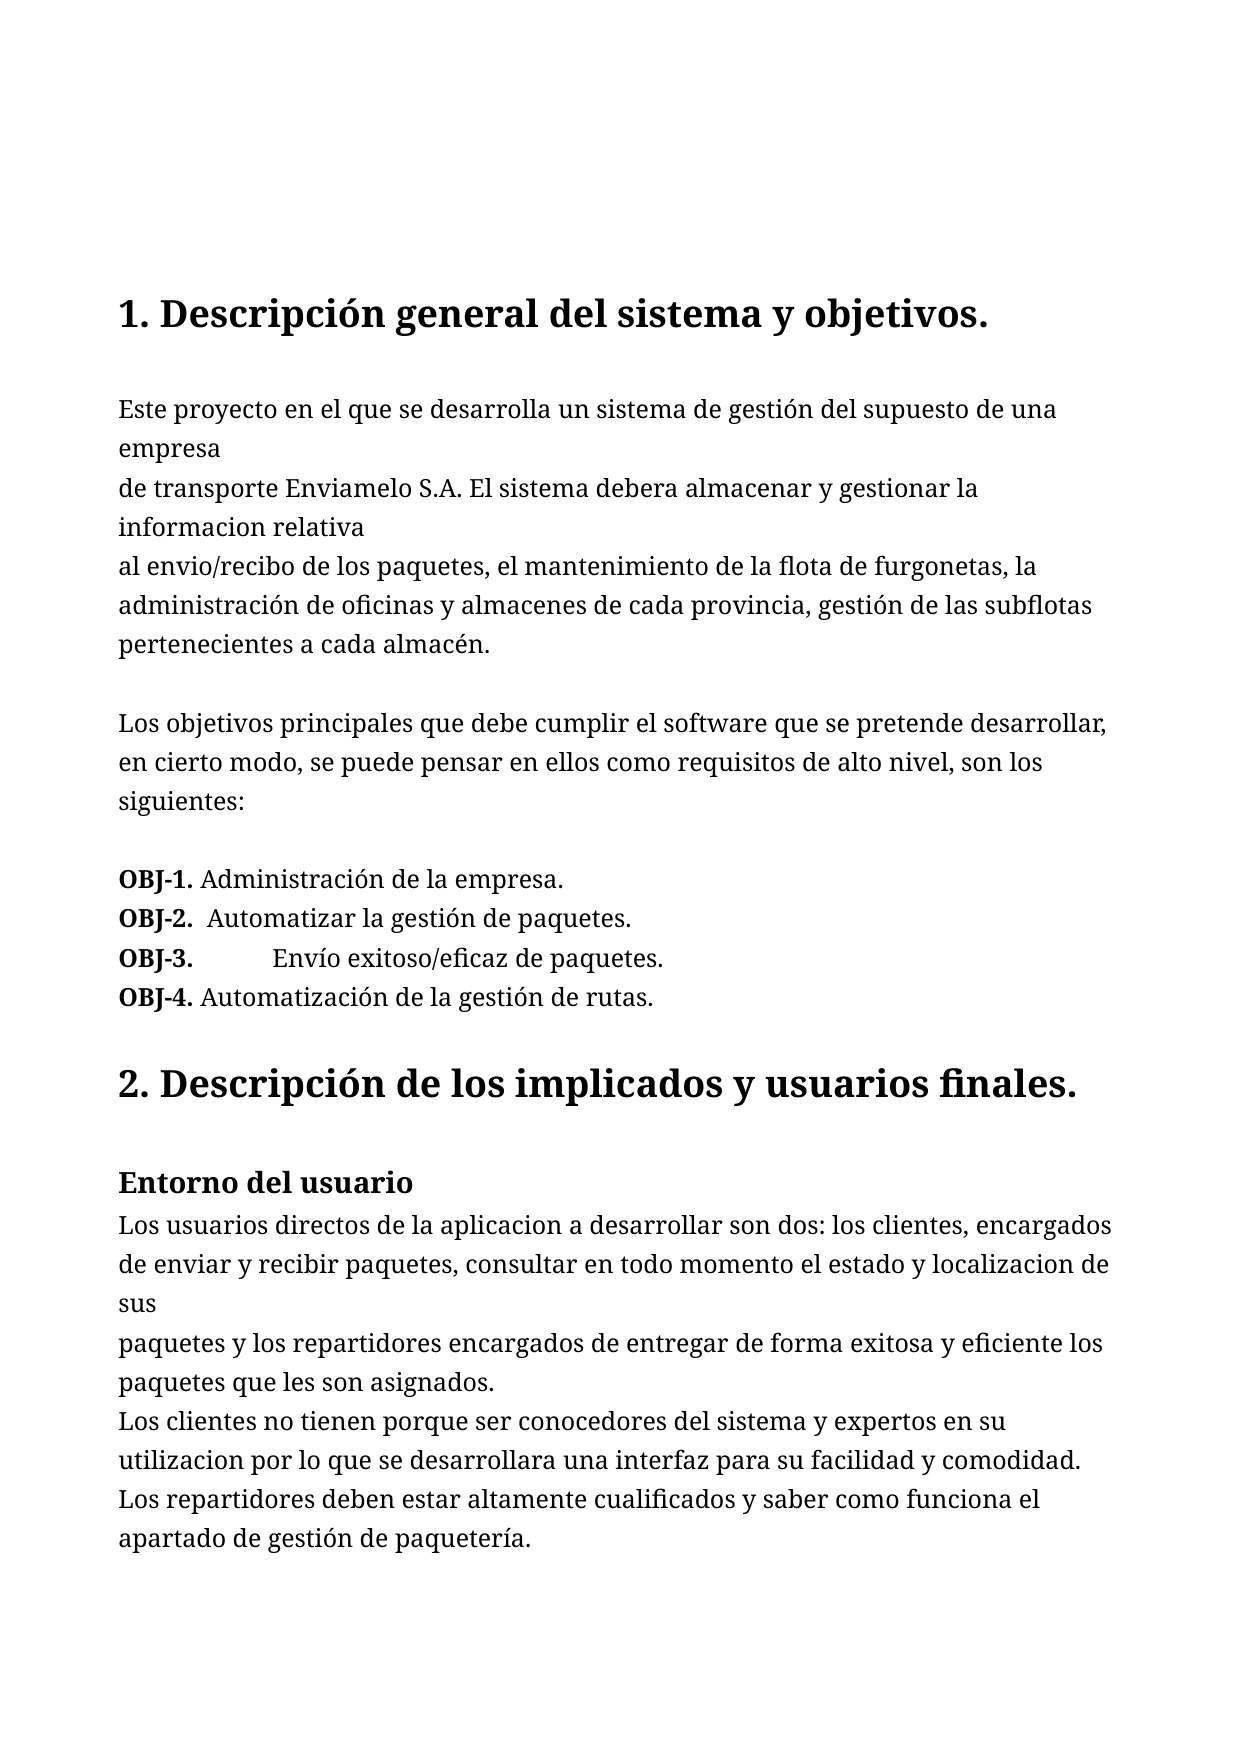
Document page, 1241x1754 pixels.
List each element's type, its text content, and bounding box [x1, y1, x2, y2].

text OBJ-3. Envío exitoso/eficaz de paquetes. [118, 940, 1122, 974]
text OBJ-4. Automatización de la gestión de rutas. [118, 979, 1122, 1013]
text Los repartidores deben estar altamente cualificados y saber como funciona el apartado de gestión de paquetería. [118, 1482, 1122, 1555]
text Los usuarios directos de la aplicacion a desarrollar son dos: los clientes, encargados de enviar y recibir paquetes, consultar en todo momento el estado y localizacion de sus [118, 1208, 1122, 1320]
text paquetes y los repartidores encargados de entregar de forma exitosa y eficiente los paquetes que les son asignados. [118, 1325, 1122, 1398]
text Los clientes no tienen porque ser conocedores del sistema y expertos en su utilizacion por lo que se desarrollara una interfaz para su facilidad y comodidad. [118, 1403, 1122, 1477]
list 1. Descripción general del sistema y objetivos. [118, 288, 1122, 339]
text OBJ-1. Administración de la empresa. [118, 862, 1122, 896]
text al envio/recibo de los paquetes, el mantenimiento de la flota de furgonetas, la administración de oficinas y almacenes de cada provincia, gestión de las subflotas pertenecientes a cada almacén. [118, 549, 1122, 661]
text Este proyecto en el que se desarrolla un sistema de gestión del supuesto de una empresa [118, 392, 1122, 465]
list 2. Descripción de los implicados y usuarios finales. [118, 1058, 1122, 1109]
text de transporte Enviamelo S.A. El sistema debera almacenar y gestionar la informacion relativa [118, 470, 1122, 543]
text Entorno del usuario [118, 1162, 1122, 1202]
text Los objetivos principales que debe cumplir el software que se pretende desarrollar, en cierto modo, se puede pensar en ellos como requisitos de alto nivel, son los siguientes: [118, 705, 1122, 818]
text OBJ-2. Automatizar la gestión de paquetes. [118, 901, 1122, 935]
